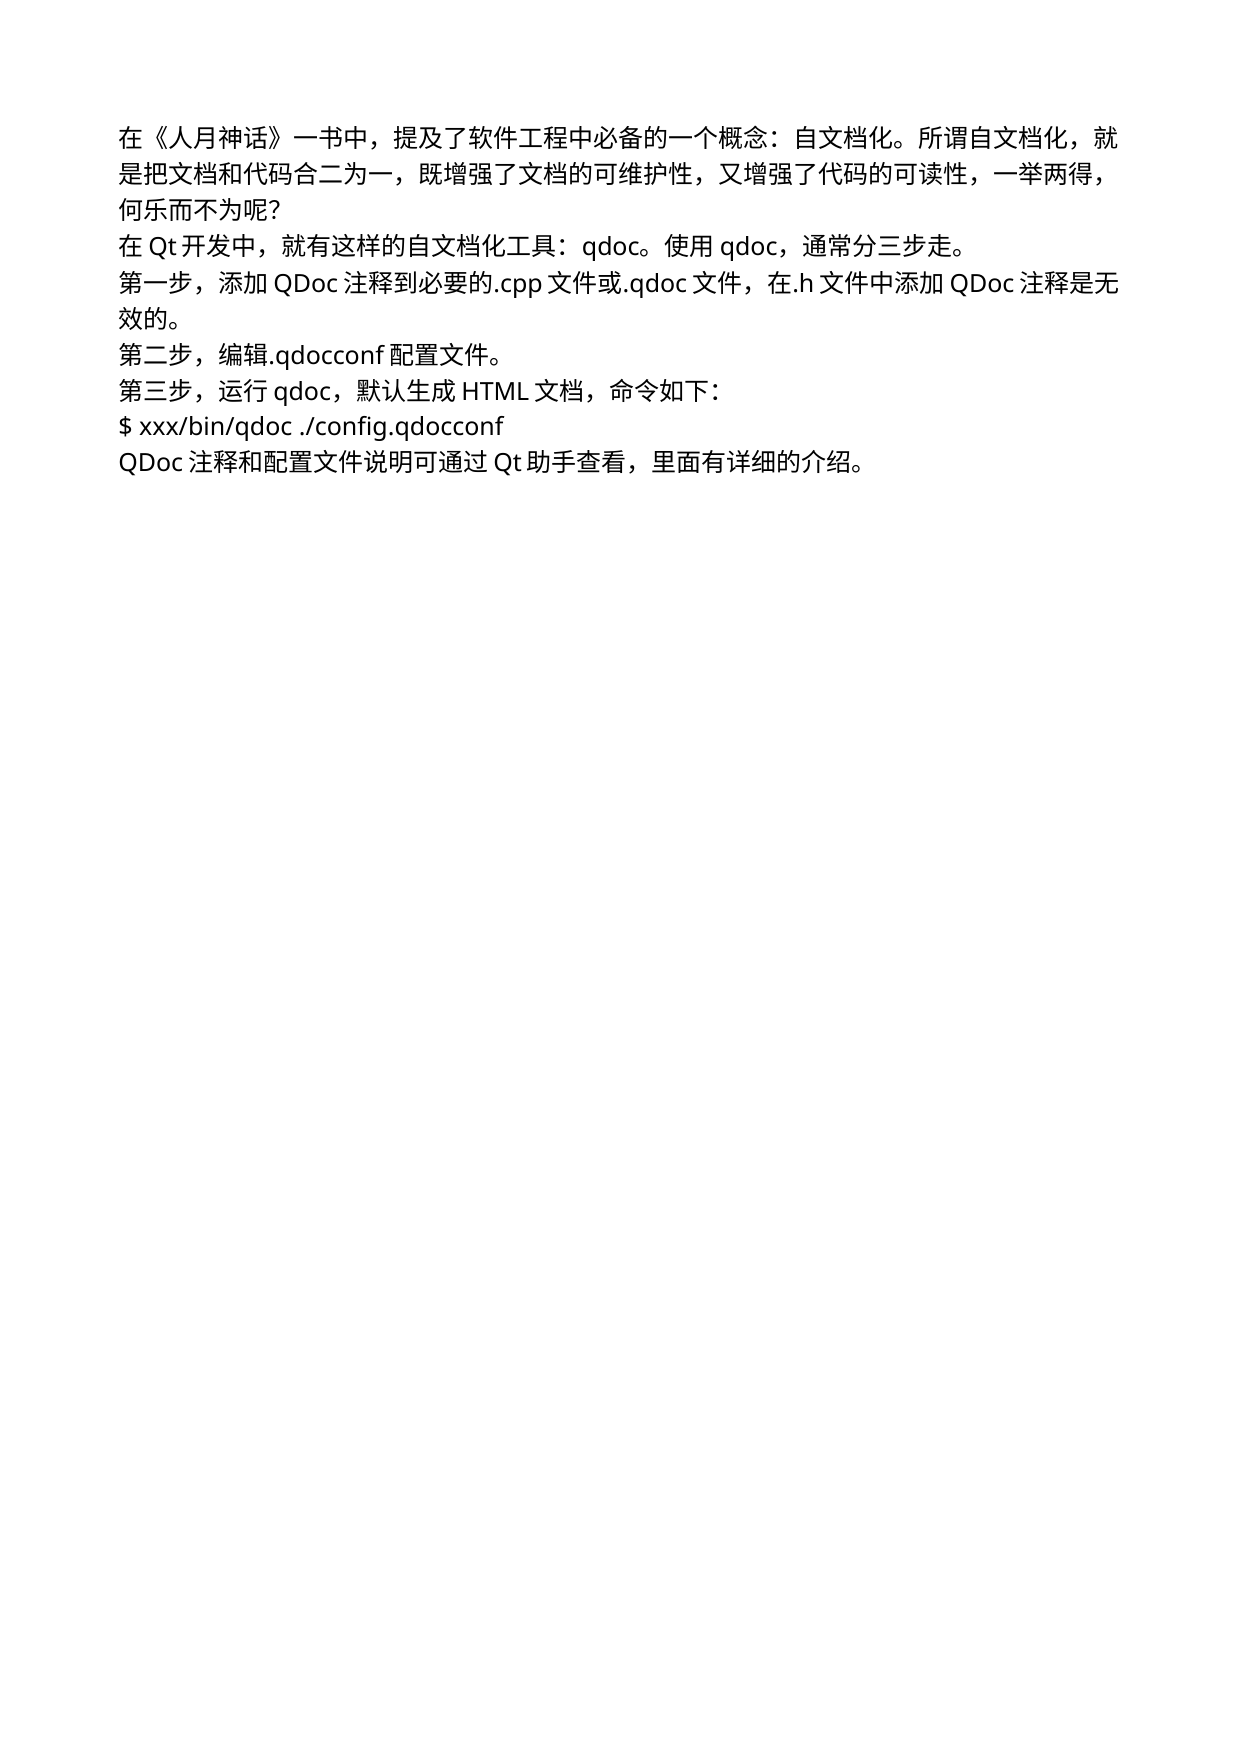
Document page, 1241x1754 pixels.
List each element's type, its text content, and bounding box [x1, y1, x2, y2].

text 在《人月神话》一书中，提及了软件工程中必备的一个概念：自文档化。所谓自文档化，就是把文档和代码合二为一，既增强了文档的可维护性，又增强了代码的可读性，一举两得，何乐而不为呢？ [118, 118, 1122, 227]
text 第三步，运行qdoc，默认生成HTML文档，命令如下： [118, 372, 1122, 408]
text QDoc注释和配置文件说明可通过Qt助手查看，里面有详细的介绍。 [118, 442, 1122, 478]
text 在Qt开发中，就有这样的自文档化工具：qdoc。使用qdoc，通常分三步走。 [118, 227, 1122, 263]
text 第二步，编辑.qdocconf配置文件。 [118, 336, 1122, 372]
text $ xxx/bin/qdoc ./config.qdocconf [118, 408, 1122, 442]
text 第一步，添加QDoc注释到必要的.cpp文件或.qdoc文件，在.h文件中添加QDoc注释是无效的。 [118, 263, 1122, 336]
